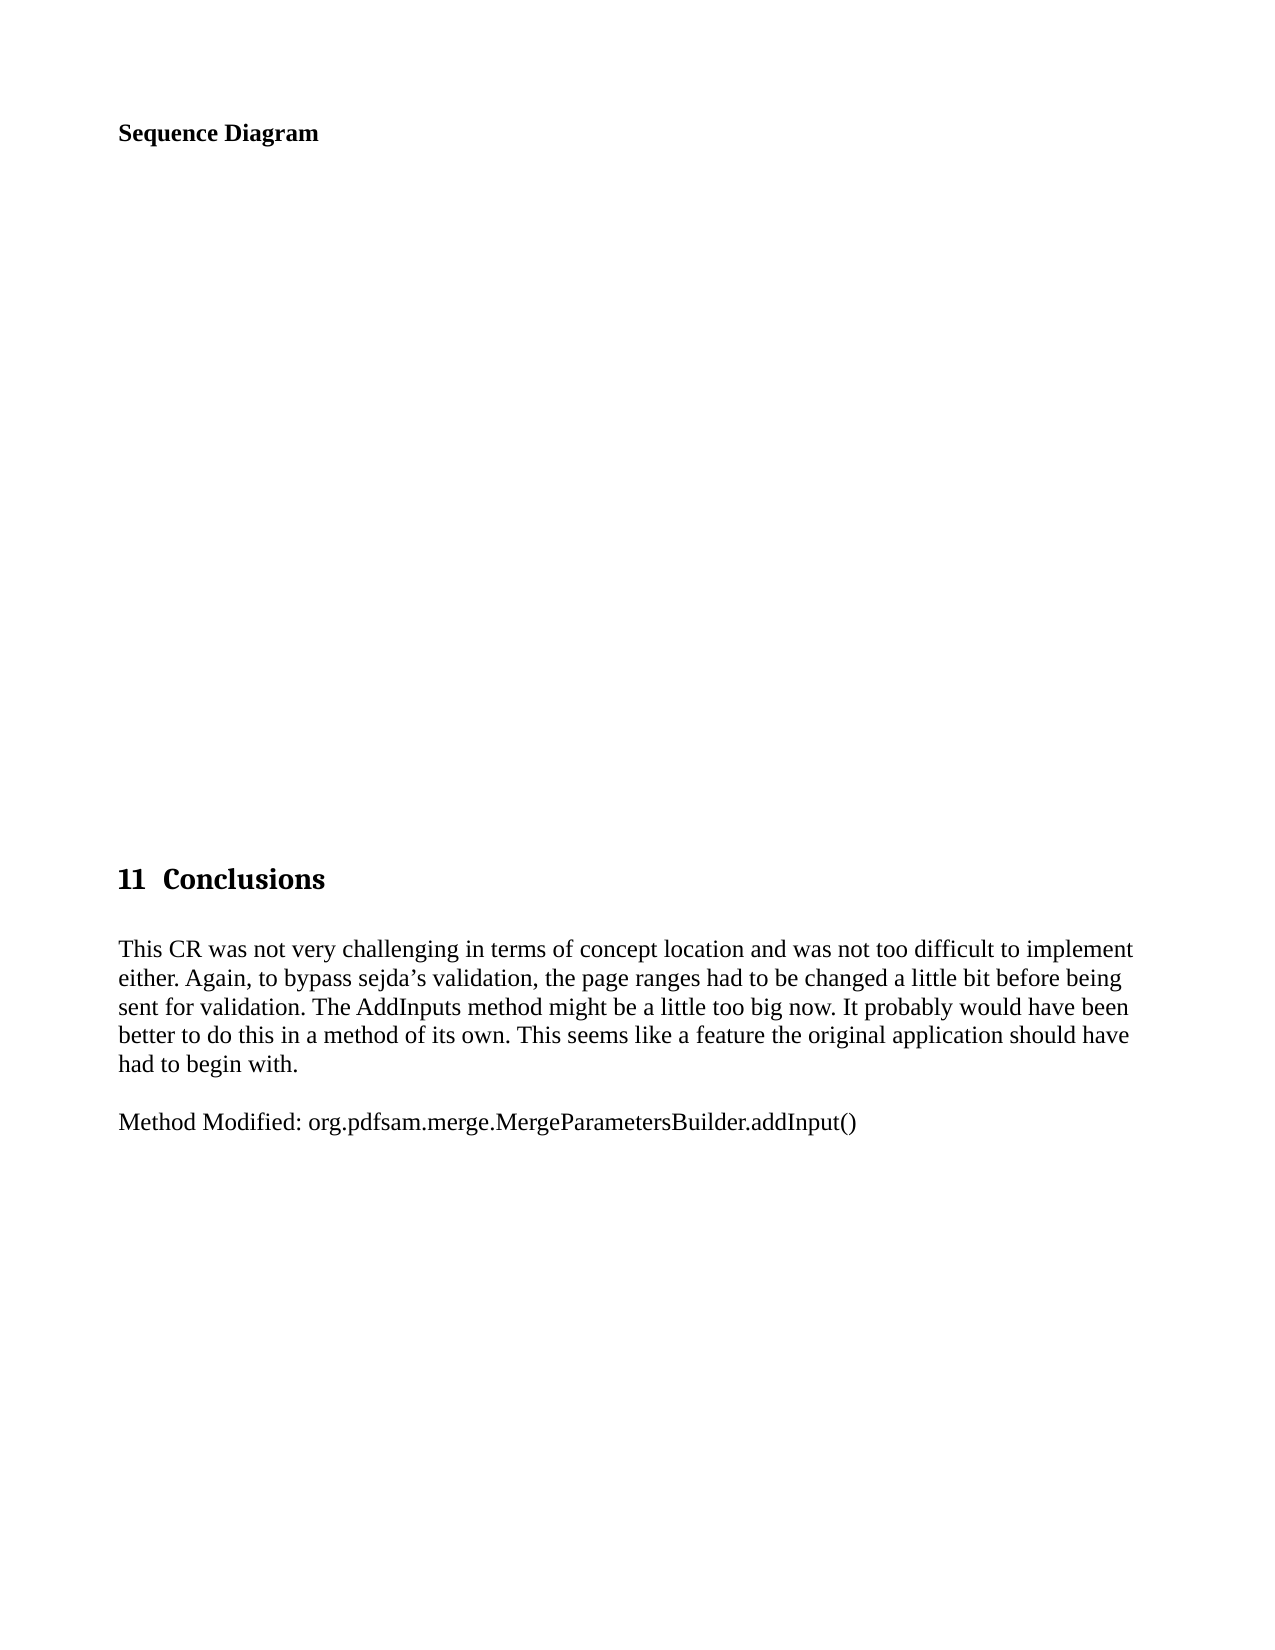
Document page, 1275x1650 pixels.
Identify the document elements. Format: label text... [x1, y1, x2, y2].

text Sequence Diagram [118, 118, 1157, 147]
text This CR was not very challenging in terms of concept location and was not too difficult to implement either. Again, to bypass sejda’s validation, the page ranges had to be changed a little bit before being sent for validation. The AddInputs method might be a little too big now. It probably would have been better to do this in a method of its own. This seems like a feature the original application should have had to begin with. [118, 934, 1157, 1078]
text Method Modified: org.pdfsam.merge.MergeParametersBuilder.addInput() [118, 1107, 1157, 1136]
subtitle Conclusions [118, 862, 1157, 897]
